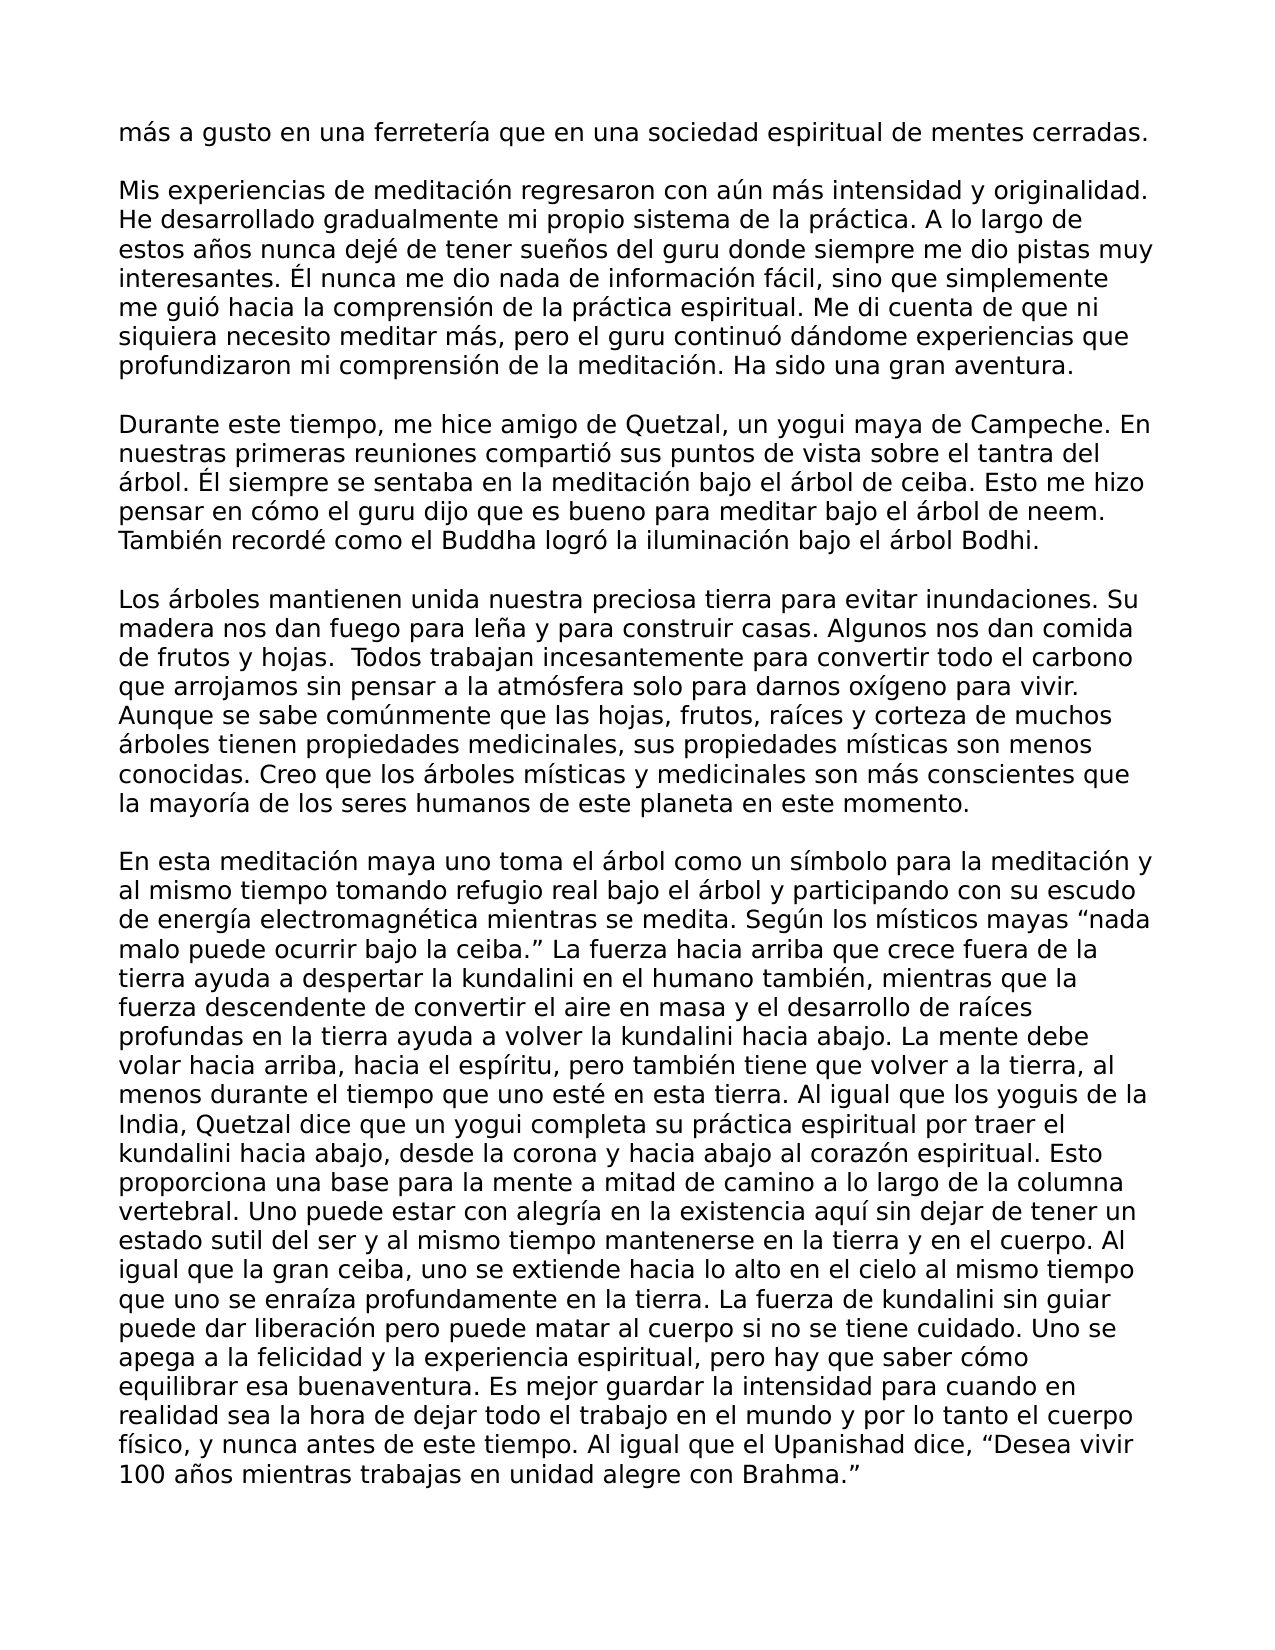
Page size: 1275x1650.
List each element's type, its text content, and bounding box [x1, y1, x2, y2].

text Los árboles mantienen unida nuestra preciosa tierra para evitar inundaciones. Su madera nos dan fuego para leña y para construir casas. Algunos nos dan comida de frutos y hojas. Todos trabajan incesantemente para convertir todo el carbono que arrojamos sin pensar a la atmósfera solo para darnos oxígeno para vivir. Aunque se sabe comúnmente que las hojas, frutos, raíces y corteza de muchos árboles tienen propiedades medicinales, sus propiedades místicas son menos conocidas. Creo que los árboles místicas y medicinales son más conscientes que la mayoría de los seres humanos de este planeta en este momento. En esta meditación maya uno toma el árbol como un símbolo para la meditación y al mismo tiempo tomando refugio real bajo el árbol y participando con su escudo de energía electromagnética mientras se medita. Según los místicos mayas “nada malo puede ocurrir bajo la ceiba.” La fuerza hacia arriba que crece fuera de la tierra ayuda a despertar la kundalini en el humano también, mientras que la fuerza descendente de convertir el aire en masa y el desarrollo de raíces profundas en la tierra ayuda a volver la kundalini hacia abajo. La mente debe volar hacia arriba, hacia el espíritu, pero también tiene que volver a la tierra, al menos durante el tiempo que uno esté en esta tierra. Al igual que los yoguis de la India, Quetzal dice que un yogui completa su práctica espiritual por traer el kundalini hacia abajo, desde la corona y hacia abajo al corazón espiritual. Esto proporciona una base para la mente a mitad de camino a lo largo de la columna vertebral. Uno puede estar con alegría en la existencia aquí sin dejar de tener un estado sutil del ser y al mismo tiempo mantenerse en la tierra y en el cuerpo. Al igual que la gran ceiba, uno se extiende hacia lo alto en el cielo al mismo tiempo que uno se enraíza profundamente en la tierra. La fuerza de kundalini sin guiar puede dar liberación pero puede matar al cuerpo si no se tiene cuidado. Uno se apega a la felicidad y la experiencia espiritual, pero hay que saber cómo equilibrar esa buenaventura. Es mejor guardar la intensidad para cuando en realidad sea la hora de dejar todo el trabajo en el mundo y por lo tanto el cuerpo físico, y nunca antes de este tiempo. Al igual que el Upanishad dice, “Desea vivir 100 años mientras trabajas en unidad alegre con Brahma.” [118, 585, 1157, 1518]
text más a gusto en una ferretería que en una sociedad espiritual de mentes cerradas. Mis experiencias de meditación regresaron con aún más intensidad y originalidad. He desarrollado gradualmente mi propio sistema de la práctica. A lo largo de estos años nunca dejé de tener sueños del guru donde siempre me dio pistas muy interesantes. Él nunca me dio nada de información fácil, sino que simplemente me guió hacia la comprensión de la práctica espiritual. Me di cuenta de que ni siquiera necesito meditar más, pero el guru continuó dándome experiencias que profundizaron mi comprensión de la meditación. Ha sido una gran aventura. Durante este tiempo, me hice amigo de Quetzal, un yogui maya de Campeche. En nuestras primeras reuniones compartió sus puntos de vista sobre el tantra del árbol. Él siempre se sentaba en la meditación bajo el árbol de ceiba. Esto me hizo pensar en cómo el guru dijo que es bueno para meditar bajo el árbol de neem. También recordé como el Buddha logró la iluminación bajo el árbol Bodhi. [118, 118, 1157, 556]
